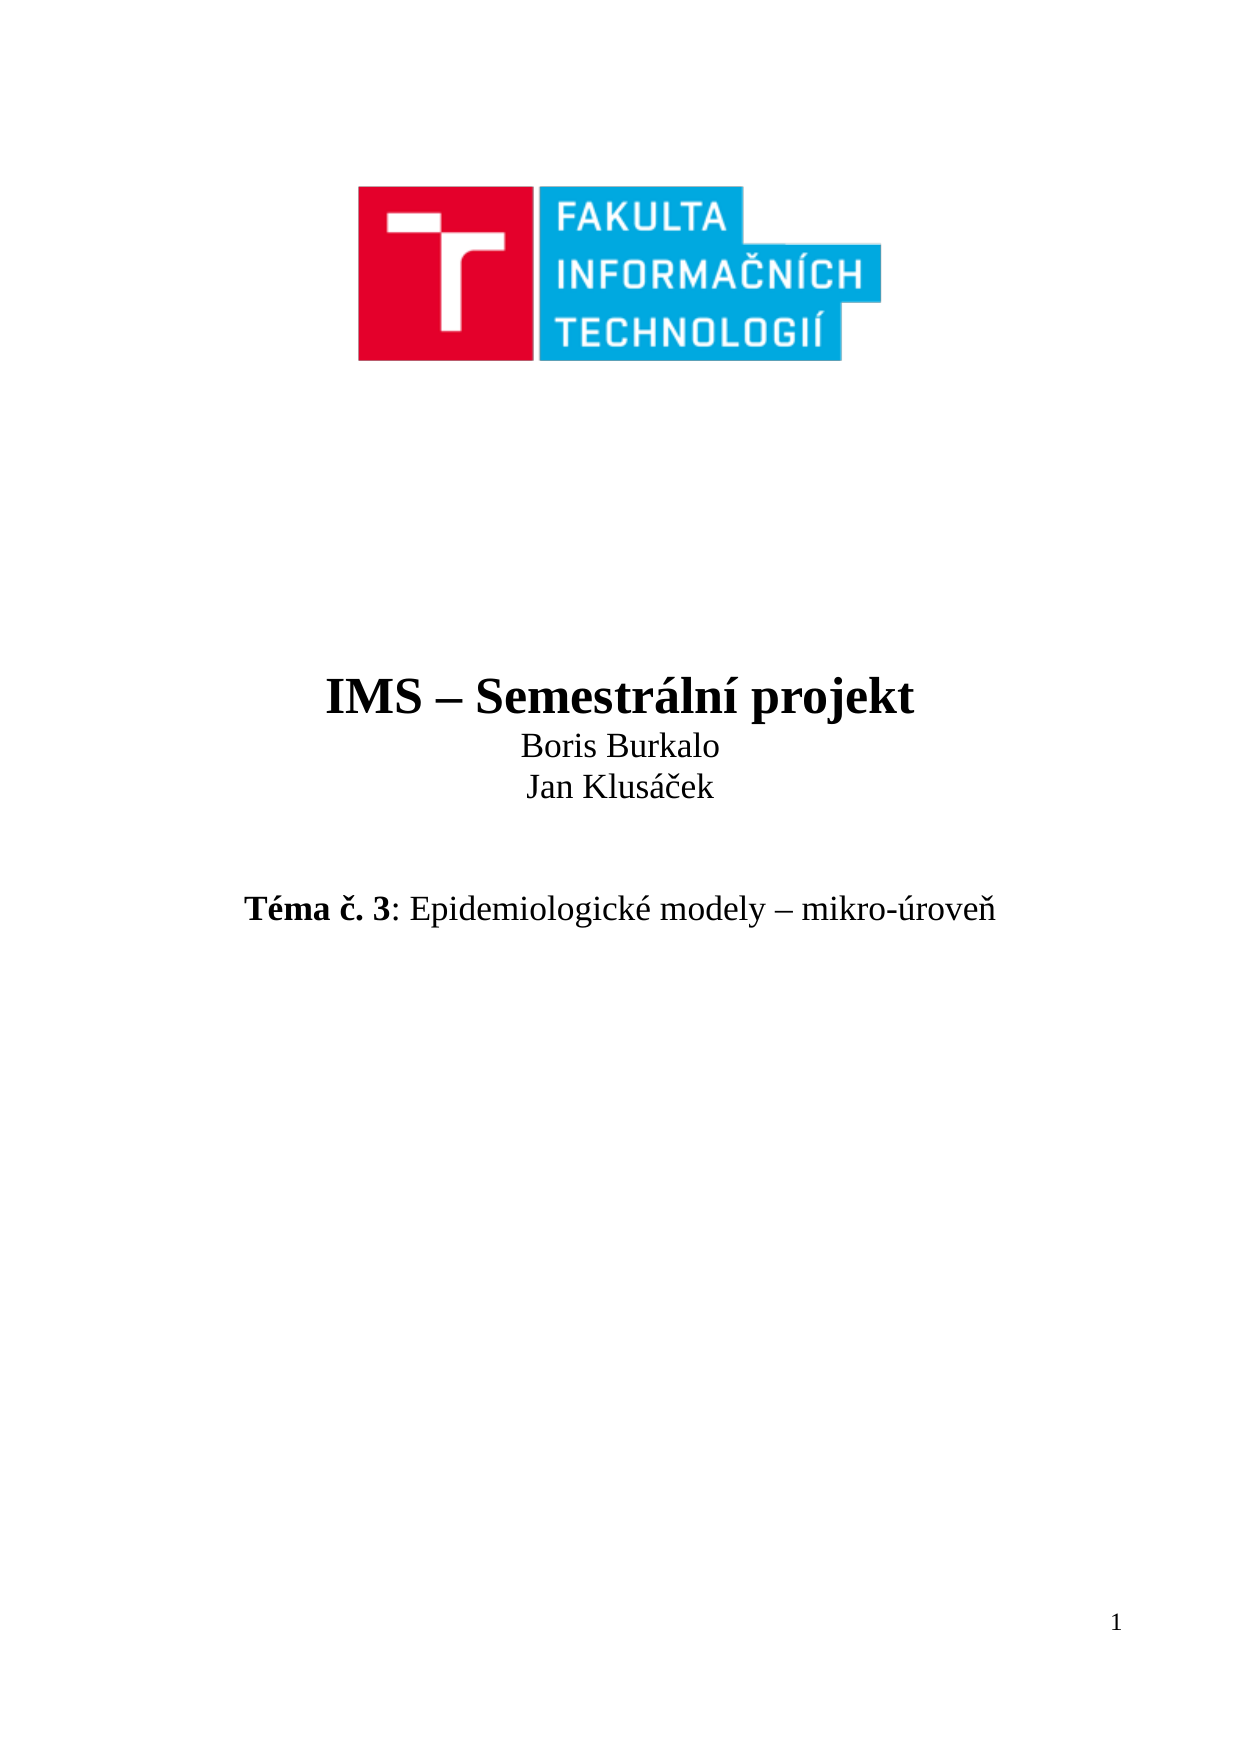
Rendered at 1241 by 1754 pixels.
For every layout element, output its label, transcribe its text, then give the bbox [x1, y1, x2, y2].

text IMS – Semestrální projekt [118, 664, 1122, 724]
picture [301, 129, 939, 419]
text Jan Klusáček [118, 765, 1122, 806]
text Boris Burkalo [118, 724, 1122, 765]
text Téma č. 3: Epidemiologické modely – mikro-úroveň [118, 888, 1122, 928]
